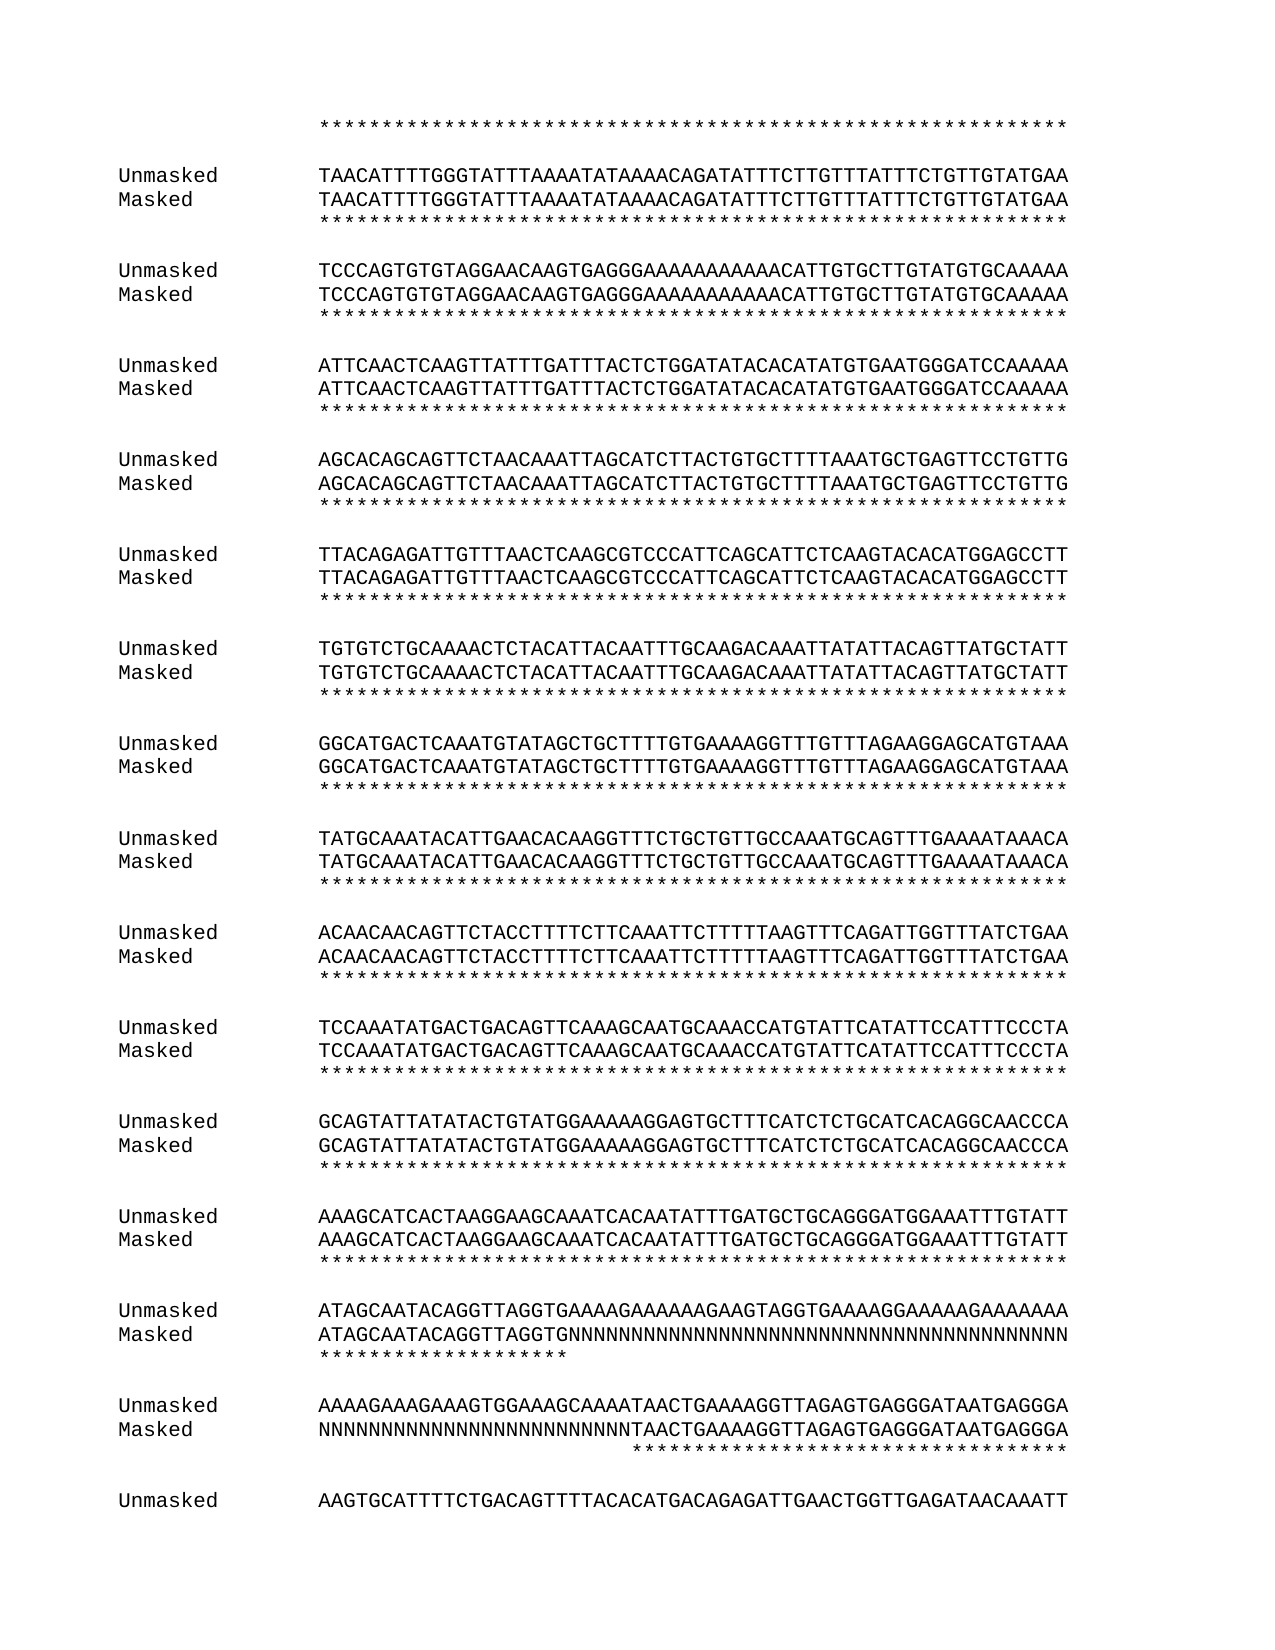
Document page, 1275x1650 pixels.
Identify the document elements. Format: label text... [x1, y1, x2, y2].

text Masked TATGCAAATACATTGAACACAAGGTTTCTGCTGTTGCCAAATGCAGTTTGAAAATAAACA [118, 851, 1157, 875]
text Masked AAAGCATCACTAAGGAAGCAAATCACAATATTTGATGCTGCAGGGATGGAAATTTGTATT [118, 1229, 1157, 1253]
text ************************************************************ [118, 969, 1157, 993]
text ************************************************************ [118, 402, 1157, 426]
text Masked TCCCAGTGTGTAGGAACAAGTGAGGGAAAAAAAAAAACATTGTGCTTGTATGTGCAAAAA [118, 284, 1157, 307]
text Masked ATAGCAATACAGGTTAGGTGNNNNNNNNNNNNNNNNNNNNNNNNNNNNNNNNNNNNNNNN [118, 1324, 1157, 1348]
text Unmasked GCAGTATTATATACTGTATGGAAAAAGGAGTGCTTTCATCTCTGCATCACAGGCAACCCA [118, 1111, 1157, 1135]
text Masked TGTGTCTGCAAAACTCTACATTACAATTTGCAAGACAAATTATATTACAGTTATGCTATT [118, 662, 1157, 686]
text ************************************************************ [118, 875, 1157, 898]
text Unmasked AAAAGAAAGAAAGTGGAAAGCAAAATAACTGAAAAGGTTAGAGTGAGGGATAATGAGGGA [118, 1395, 1157, 1419]
text Unmasked TAACATTTTGGGTATTTAAAATATAAAACAGATATTTCTTGTTTATTTCTGTTGTATGAA [118, 165, 1157, 189]
text ************************************************************ [118, 307, 1157, 331]
text Unmasked TATGCAAATACATTGAACACAAGGTTTCTGCTGTTGCCAAATGCAGTTTGAAAATAAACA [118, 827, 1157, 851]
text ******************** [118, 1348, 1157, 1371]
text ************************************************************ [118, 1158, 1157, 1182]
text ************************************************************ [118, 496, 1157, 520]
text ************************************************************ [118, 591, 1157, 615]
text Masked AGCACAGCAGTTCTAACAAATTAGCATCTTACTGTGCTTTTAAATGCTGAGTTCCTGTTG [118, 473, 1157, 496]
text Unmasked GGCATGACTCAAATGTATAGCTGCTTTTGTGAAAAGGTTTGTTTAGAAGGAGCATGTAAA [118, 733, 1157, 757]
text ************************************************************ [118, 780, 1157, 804]
text ************************************************************ [118, 118, 1157, 142]
text Masked ATTCAACTCAAGTTATTTGATTTACTCTGGATATACACATATGTGAATGGGATCCAAAAA [118, 378, 1157, 402]
text Unmasked ATTCAACTCAAGTTATTTGATTTACTCTGGATATACACATATGTGAATGGGATCCAAAAA [118, 354, 1157, 378]
text Masked TCCAAATATGACTGACAGTTCAAAGCAATGCAAACCATGTATTCATATTCCATTTCCCTA [118, 1040, 1157, 1064]
text Masked ACAACAACAGTTCTACCTTTTCTTCAAATTCTTTTTAAGTTTCAGATTGGTTTATCTGAA [118, 946, 1157, 969]
text Unmasked ATAGCAATACAGGTTAGGTGAAAAGAAAAAAGAAGTAGGTGAAAAGGAAAAAGAAAAAAA [118, 1300, 1157, 1324]
text Unmasked ACAACAACAGTTCTACCTTTTCTTCAAATTCTTTTTAAGTTTCAGATTGGTTTATCTGAA [118, 922, 1157, 946]
text ************************************************************ [118, 213, 1157, 236]
text Masked GGCATGACTCAAATGTATAGCTGCTTTTGTGAAAAGGTTTGTTTAGAAGGAGCATGTAAA [118, 757, 1157, 780]
text Unmasked AAAGCATCACTAAGGAAGCAAATCACAATATTTGATGCTGCAGGGATGGAAATTTGTATT [118, 1206, 1157, 1229]
text Masked NNNNNNNNNNNNNNNNNNNNNNNNNTAACTGAAAAGGTTAGAGTGAGGGATAATGAGGGA [118, 1419, 1157, 1442]
text ************************************************************ [118, 1064, 1157, 1088]
text *********************************** [118, 1442, 1157, 1466]
text Masked GCAGTATTATATACTGTATGGAAAAAGGAGTGCTTTCATCTCTGCATCACAGGCAACCCA [118, 1135, 1157, 1158]
text ************************************************************ [118, 1253, 1157, 1277]
text Masked TAACATTTTGGGTATTTAAAATATAAAACAGATATTTCTTGTTTATTTCTGTTGTATGAA [118, 189, 1157, 213]
text Unmasked AGCACAGCAGTTCTAACAAATTAGCATCTTACTGTGCTTTTAAATGCTGAGTTCCTGTTG [118, 449, 1157, 473]
text Unmasked AAGTGCATTTTCTGACAGTTTTACACATGACAGAGATTGAACTGGTTGAGATAACAAATT [118, 1489, 1157, 1513]
text Unmasked TCCCAGTGTGTAGGAACAAGTGAGGGAAAAAAAAAAACATTGTGCTTGTATGTGCAAAAA [118, 260, 1157, 284]
text Unmasked TCCAAATATGACTGACAGTTCAAAGCAATGCAAACCATGTATTCATATTCCATTTCCCTA [118, 1017, 1157, 1040]
text ************************************************************ [118, 686, 1157, 709]
text Masked TTACAGAGATTGTTTAACTCAAGCGTCCCATTCAGCATTCTCAAGTACACATGGAGCCTT [118, 567, 1157, 591]
text Unmasked TTACAGAGATTGTTTAACTCAAGCGTCCCATTCAGCATTCTCAAGTACACATGGAGCCTT [118, 544, 1157, 567]
text Unmasked TGTGTCTGCAAAACTCTACATTACAATTTGCAAGACAAATTATATTACAGTTATGCTATT [118, 638, 1157, 662]
